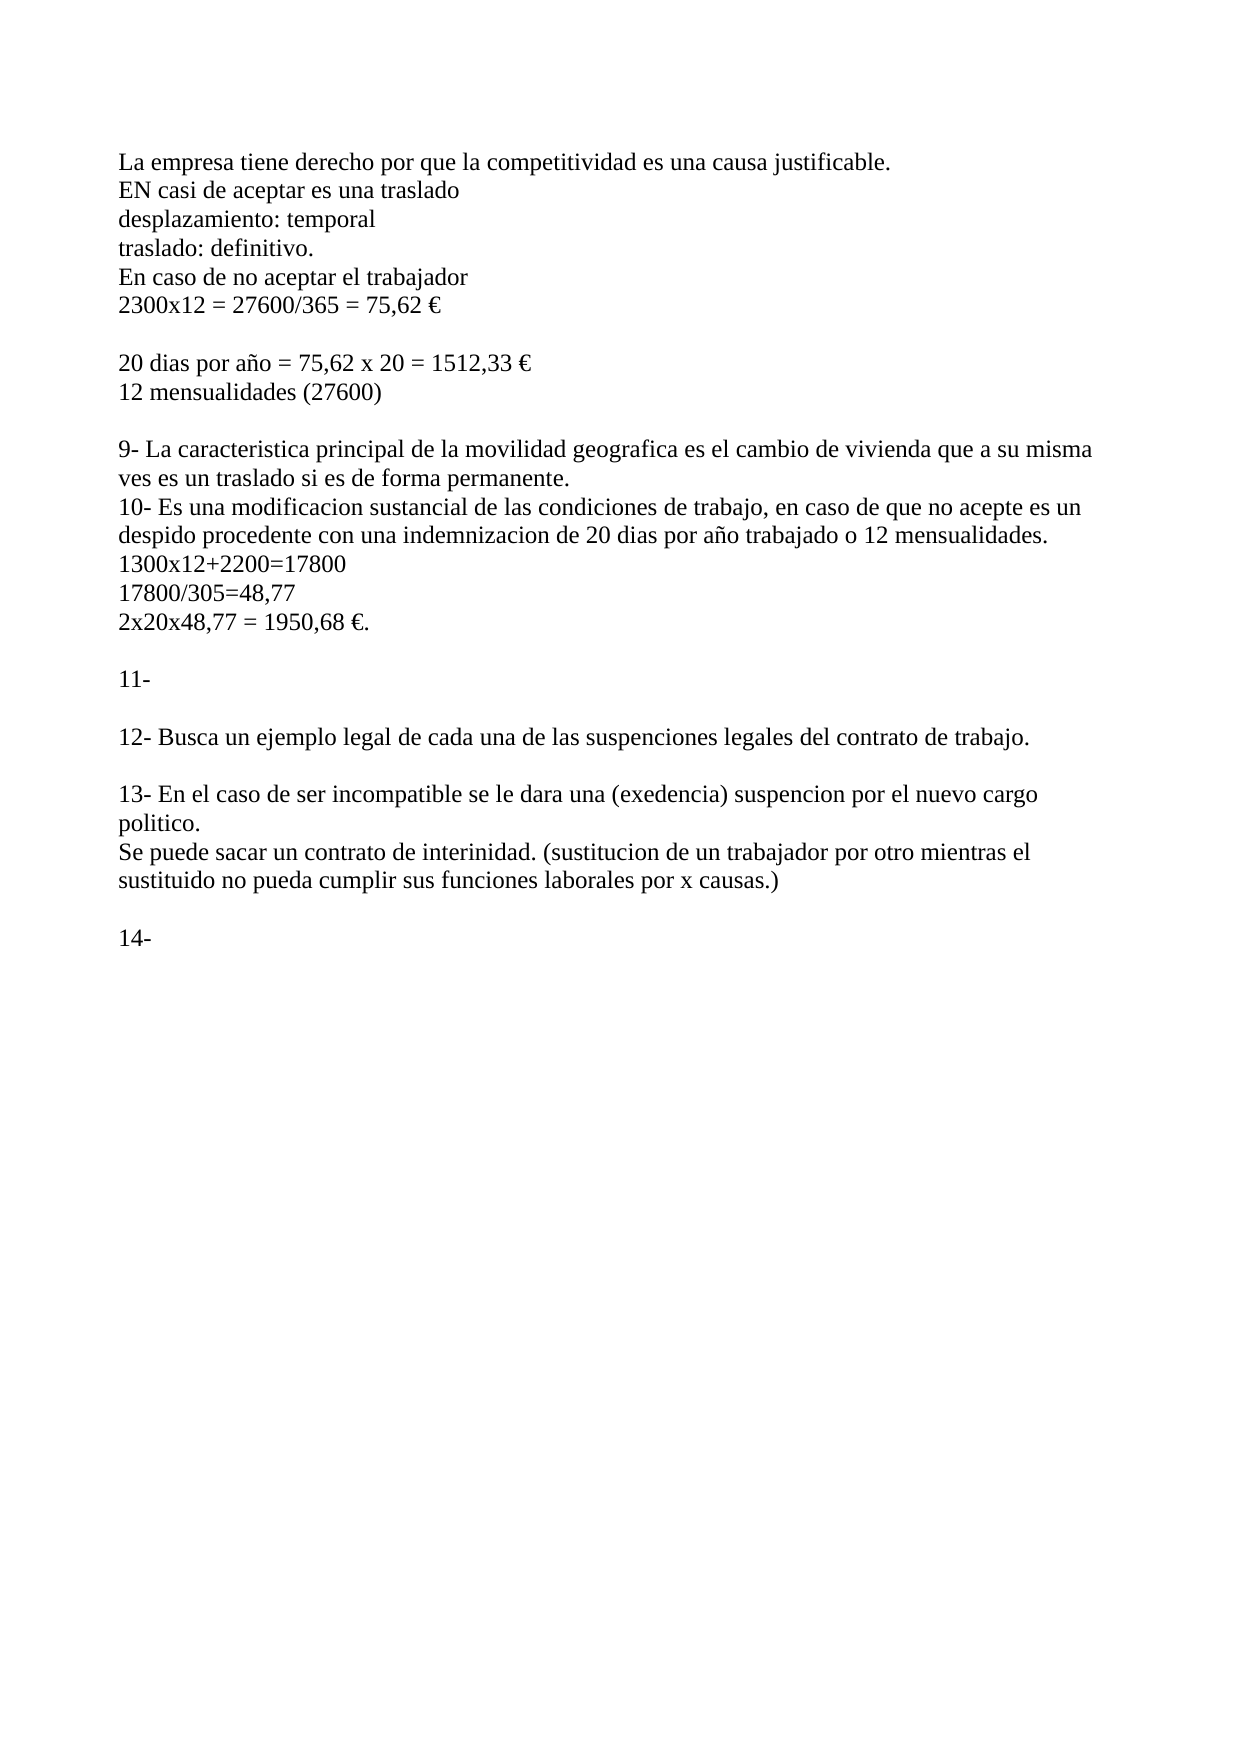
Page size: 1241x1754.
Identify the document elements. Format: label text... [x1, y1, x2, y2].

text 2300x12 = 27600/365 = 75,62 € [118, 291, 1122, 319]
text La empresa tiene derecho por que la competitividad es una causa justificable. [118, 147, 1122, 176]
text Se puede sacar un contrato de interinidad. (sustitucion de un trabajador por otro mientras el sustituido no pueda cumplir sus funciones laborales por x causas.) [118, 837, 1122, 894]
text 10- Es una modificacion sustancial de las condiciones de trabajo, en caso de que no acepte es un despido procedente con una indemnizacion de 20 dias por año trabajado o 12 mensualidades. [118, 492, 1122, 549]
text 17800/305=48,77 [118, 578, 1122, 607]
text 20 dias por año = 75,62 x 20 = 1512,33 € [118, 348, 1122, 377]
text 11- [118, 664, 1122, 693]
text 12 mensualidades (27600) [118, 377, 1122, 406]
text 9- La caracteristica principal de la movilidad geografica es el cambio de vivienda que a su misma ves es un traslado si es de forma permanente. [118, 434, 1122, 492]
text EN casi de aceptar es una traslado [118, 176, 1122, 204]
text 2x20x48,77 = 1950,68 €. [118, 607, 1122, 636]
text 13- En el caso de ser incompatible se le dara una (exedencia) suspencion por el nuevo cargo politico. [118, 779, 1122, 837]
text En caso de no aceptar el trabajador [118, 262, 1122, 291]
text 12- Busca un ejemplo legal de cada una de las suspenciones legales del contrato de trabajo. [118, 722, 1122, 751]
text 14- [118, 923, 1122, 952]
text traslado: definitivo. [118, 233, 1122, 262]
text desplazamiento: temporal [118, 204, 1122, 233]
text 1300x12+2200=17800 [118, 549, 1122, 578]
